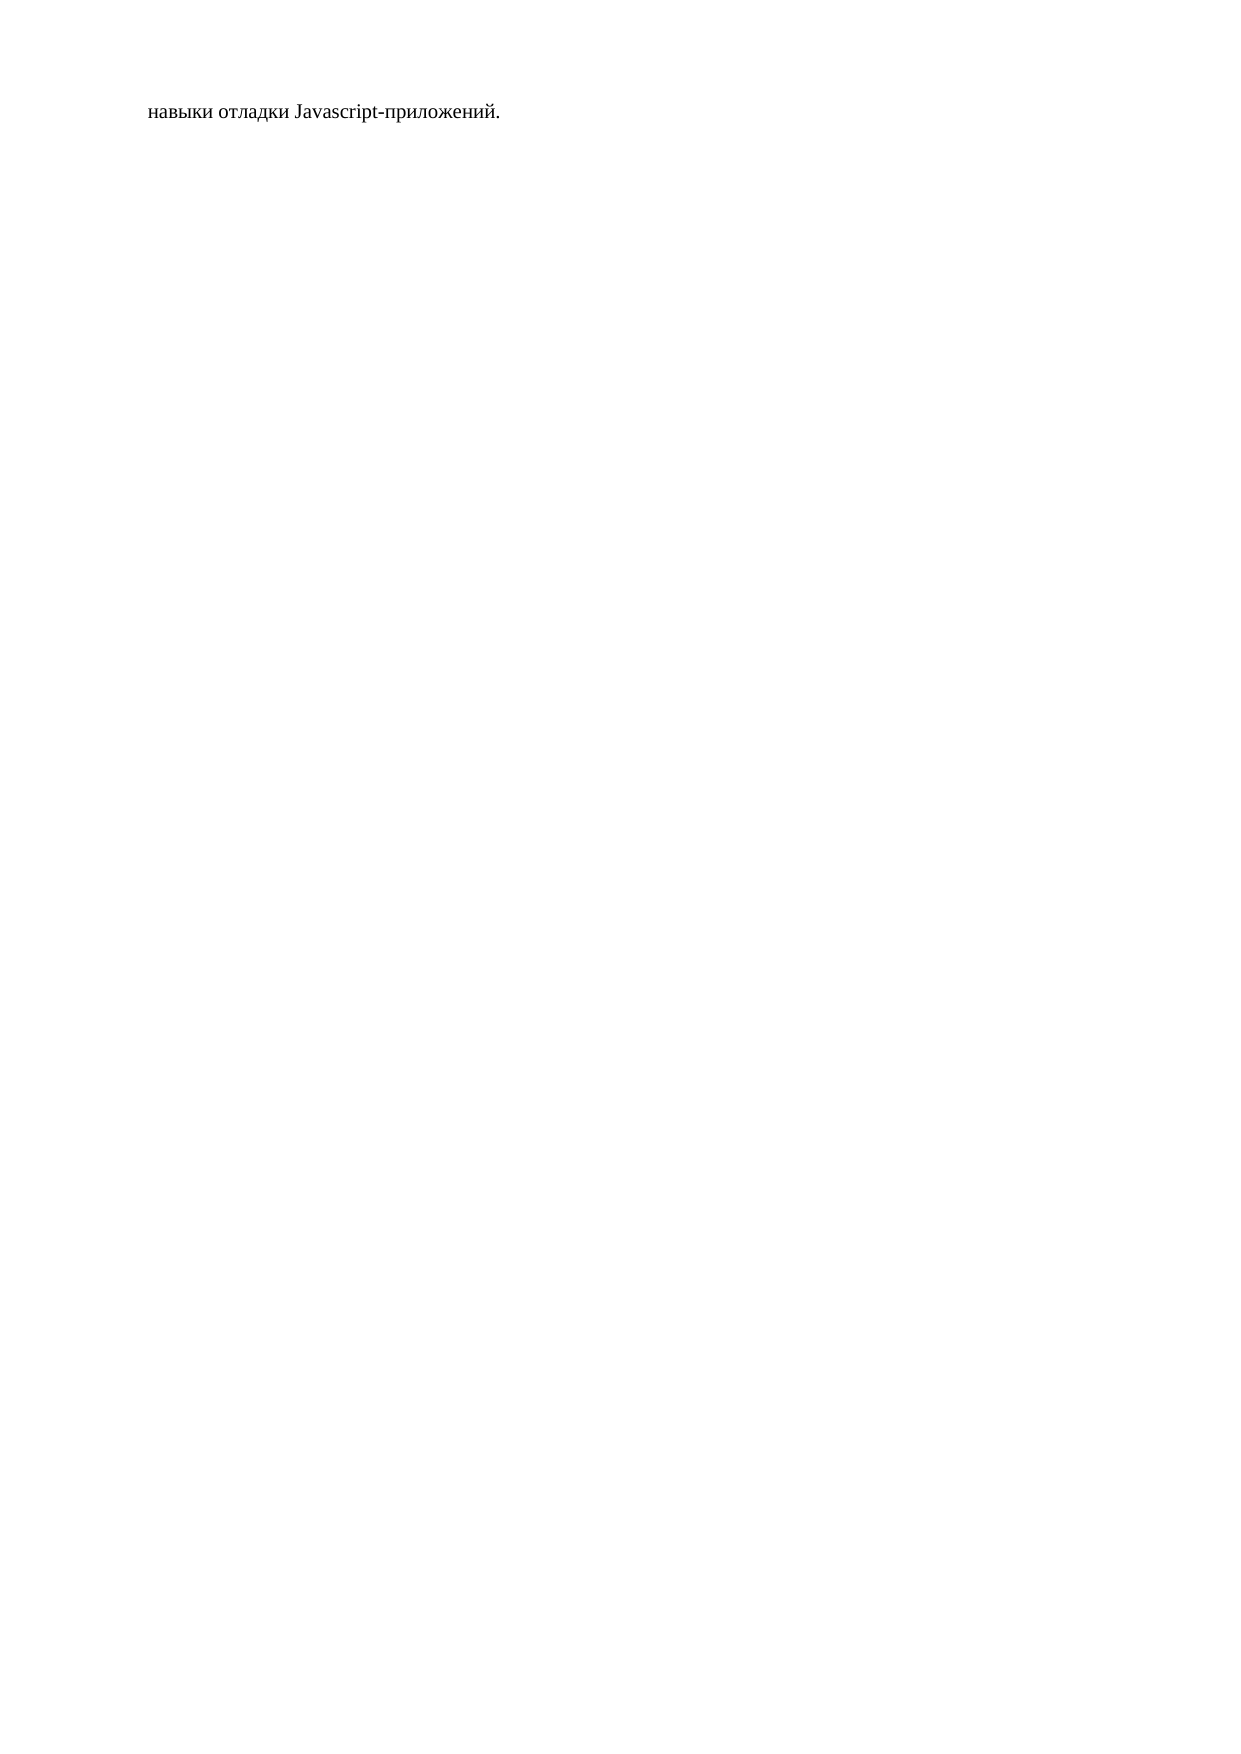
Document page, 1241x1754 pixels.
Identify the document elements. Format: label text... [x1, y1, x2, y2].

text навыки отладки Javascript-приложений. [148, 99, 1181, 123]
